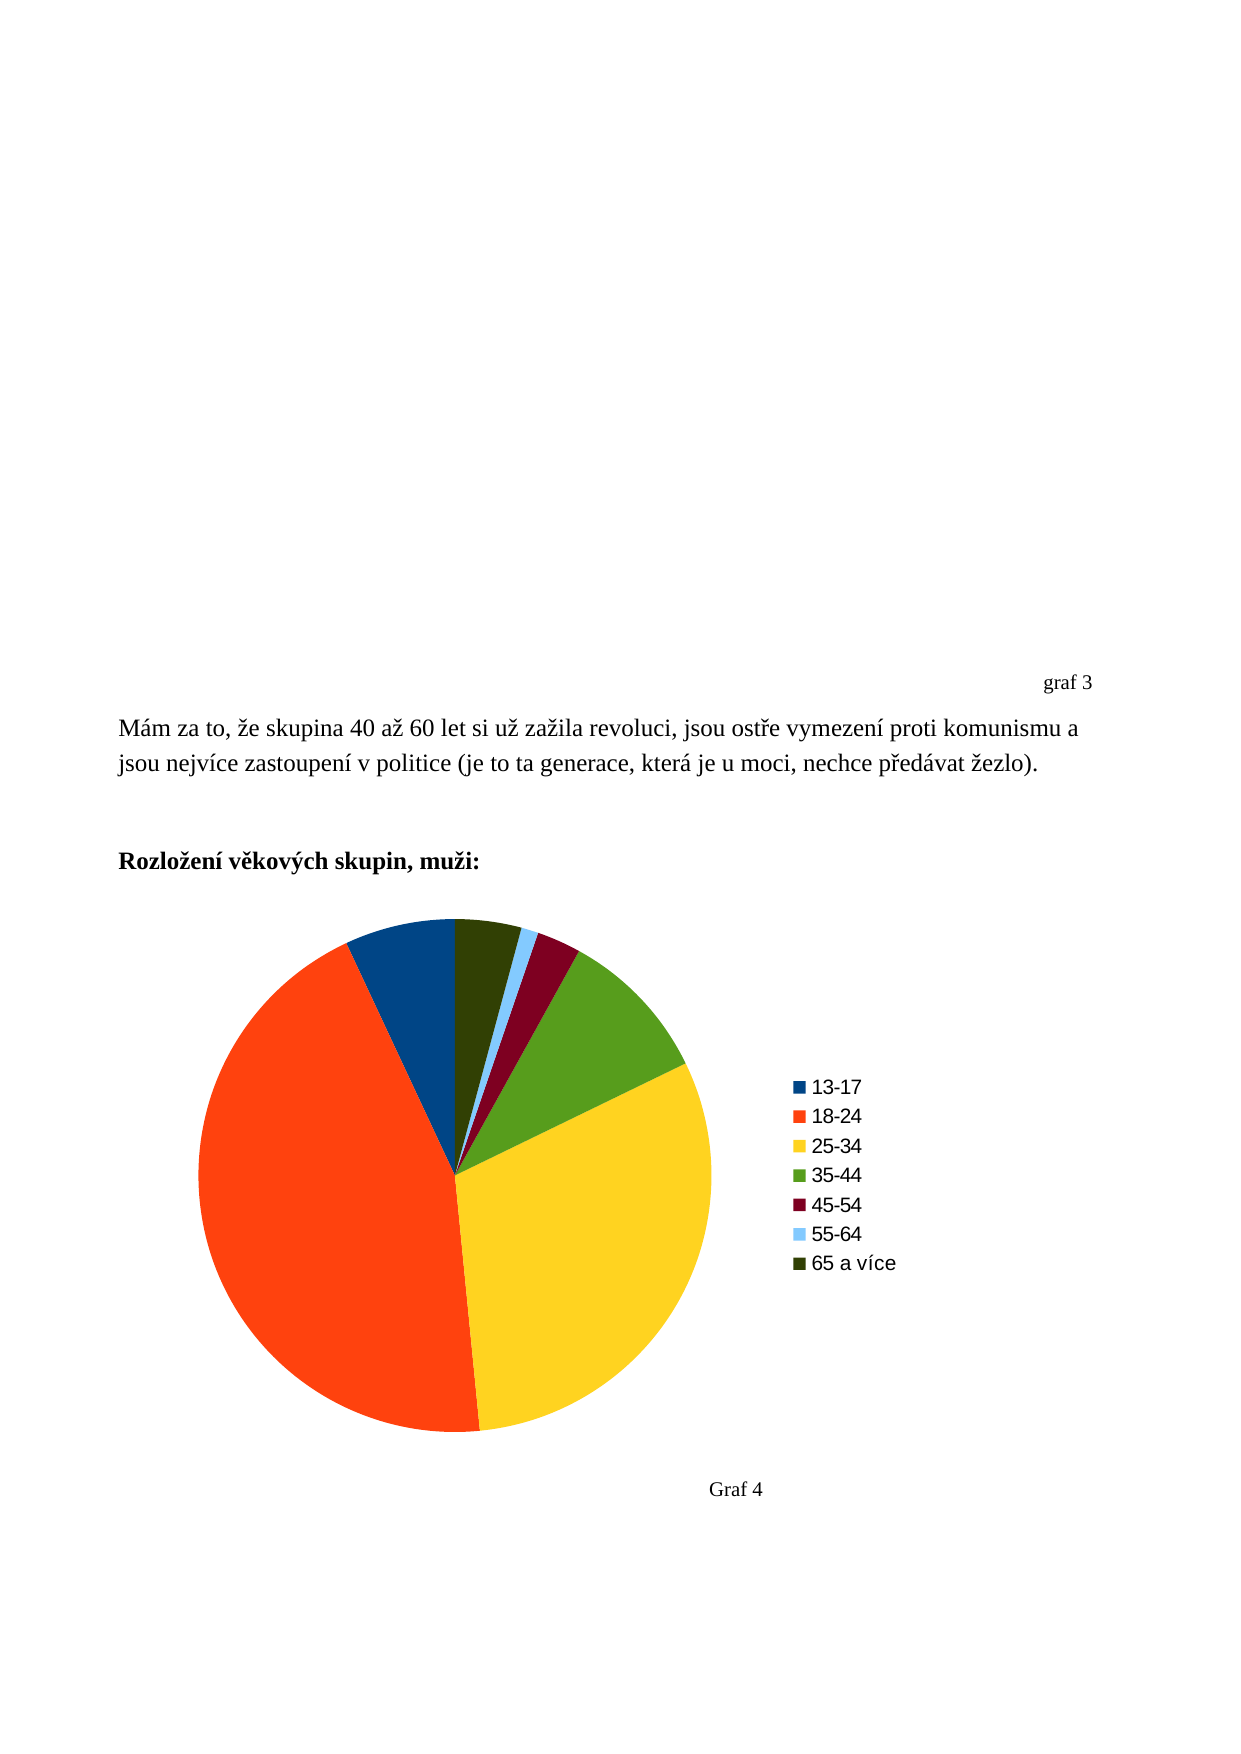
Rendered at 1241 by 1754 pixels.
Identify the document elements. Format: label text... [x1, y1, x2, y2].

subtitle Graf 4 [118, 1477, 1122, 1501]
text Rozložení věkových skupin, muži: [118, 846, 1122, 966]
text graf 3 [118, 670, 1122, 694]
text Mám za to, že skupina 40 až 60 let si už zažila revoluci, jsou ostře vymezení proti komunismu a jsou nejvíce zastoupení v politice (je to ta generace, která je u moci, nechce předávat žezlo). [118, 713, 1122, 776]
